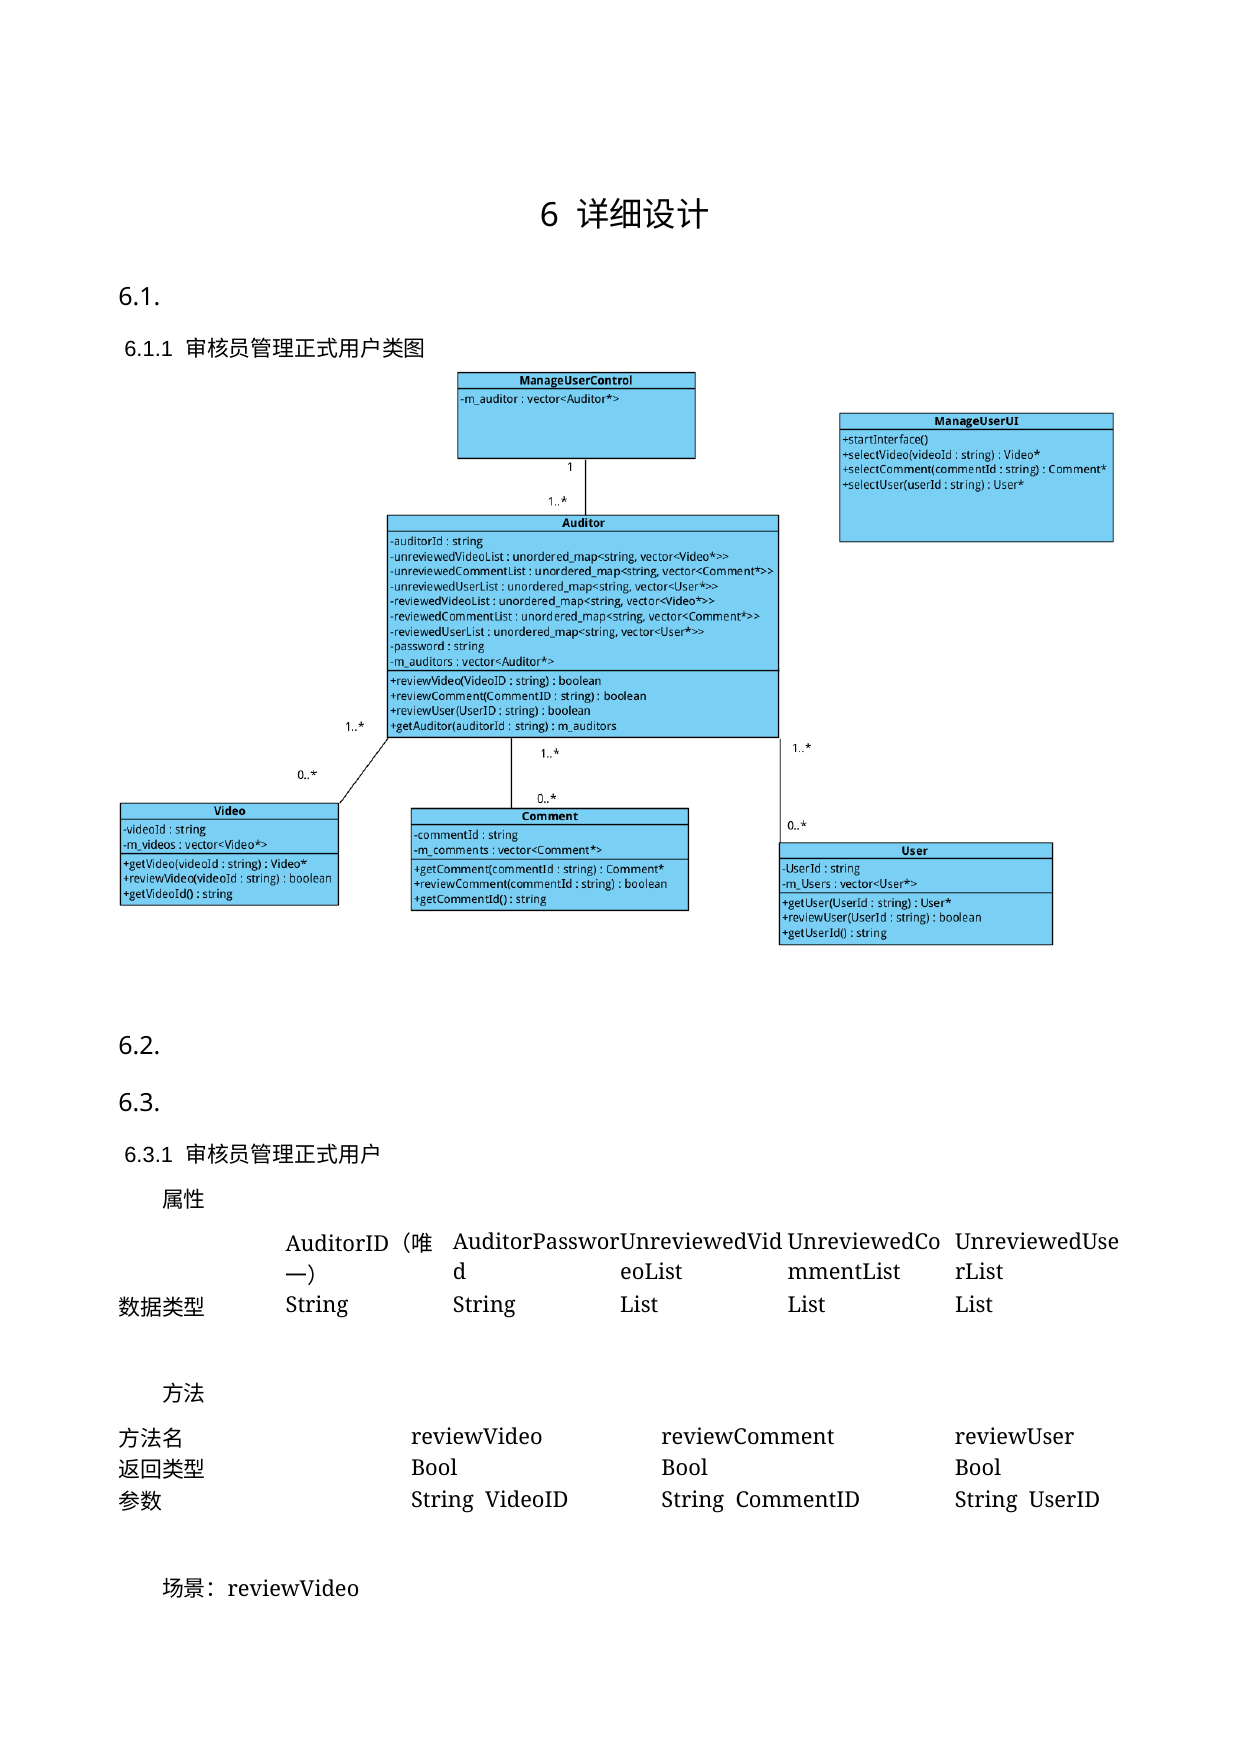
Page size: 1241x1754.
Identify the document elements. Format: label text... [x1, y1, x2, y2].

table_header [118, 1226, 285, 1289]
table_cell 参数 [118, 1484, 411, 1516]
table_header UnreviewedCommentList [787, 1226, 955, 1289]
text 属性 [118, 1182, 1122, 1213]
table_cell 返回类型 [118, 1452, 411, 1484]
table_header UnreviewedUserList [955, 1226, 1122, 1289]
table_header reviewUser [955, 1421, 1122, 1452]
table_cell String [285, 1290, 453, 1321]
table_header AuditorPassword [453, 1226, 620, 1289]
table_cell Bool [955, 1452, 1122, 1484]
table_cell Bool [661, 1452, 954, 1484]
subtitle 详细设计 [118, 188, 1122, 236]
table_cell List [620, 1290, 787, 1321]
table_header AuditorID（唯一） [285, 1226, 453, 1289]
table_header 方法名 [118, 1421, 411, 1452]
text 方法 [118, 1376, 1122, 1408]
subtitle 审核员管理正式用户类图 [118, 331, 1122, 362]
table_cell Bool [411, 1452, 661, 1484]
table_cell String VideoID [411, 1484, 661, 1516]
table_header UnreviewedVideoList [620, 1226, 787, 1289]
table_header reviewComment [661, 1421, 954, 1452]
table_cell 数据类型 [118, 1290, 285, 1321]
table_header reviewVideo [411, 1421, 661, 1452]
text 场景：reviewVideo [118, 1571, 1122, 1602]
table_cell String [453, 1290, 620, 1321]
table_cell List [787, 1290, 955, 1321]
picture [118, 368, 1123, 951]
subtitle 审核员管理正式用户 [118, 1137, 1122, 1169]
table_cell List [955, 1290, 1122, 1321]
table_cell String CommentID [661, 1484, 954, 1516]
table_cell String UserID [955, 1484, 1122, 1516]
